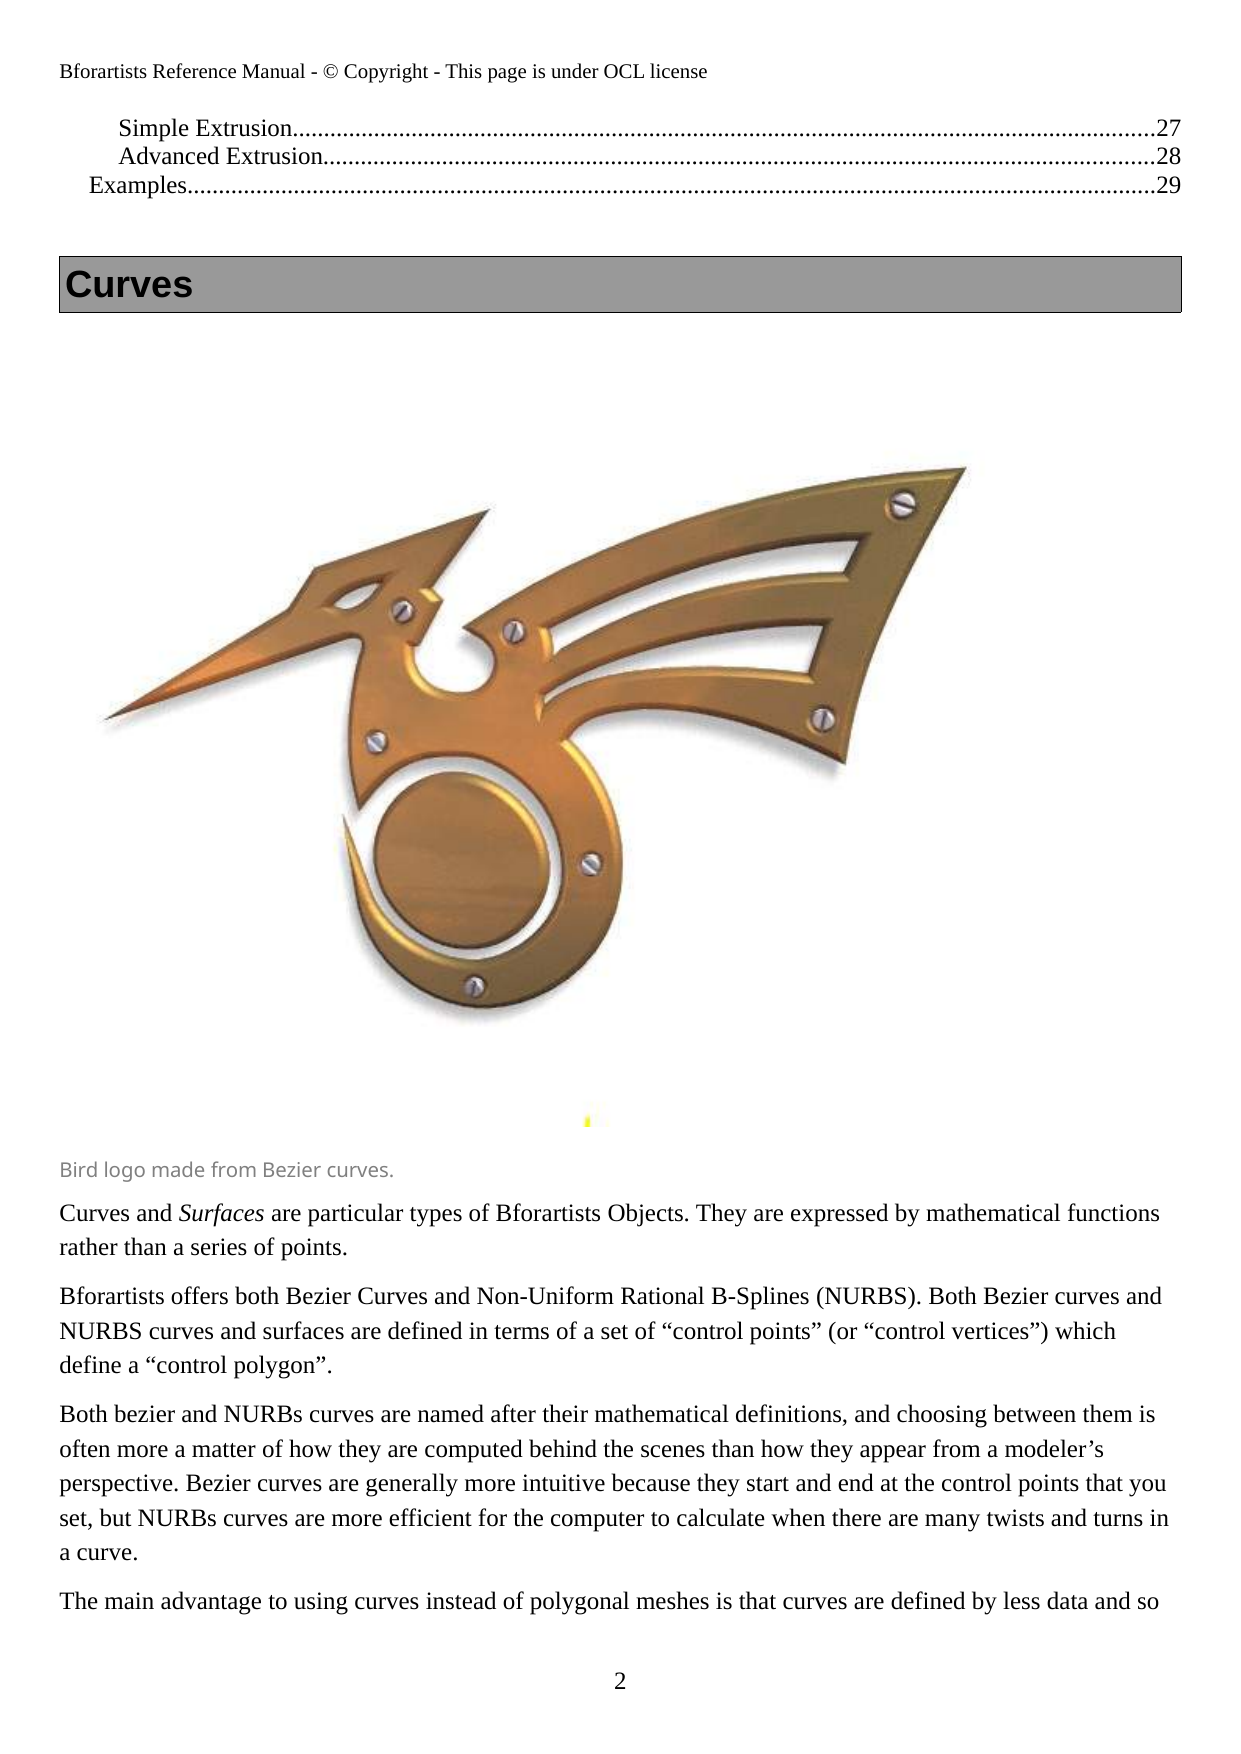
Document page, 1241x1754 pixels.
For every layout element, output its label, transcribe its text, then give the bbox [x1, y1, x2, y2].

text Advanced Extrusion 28 [118, 141, 1181, 170]
text Curves and Surfaces are particular types of Bforartists Objects. They are expressed by mathematical functions rather than a series of points. [59, 1198, 1181, 1261]
text Both bezier and NURBs curves are named after their mathematical definitions, and choosing between them is often more a matter of how they are computed behind the scenes than how they appear from a modeler’s perspective. Bezier curves are generally more intuitive because they start and end at the control points that you set, but NURBs curves are more efficient for the computer to calculate when there are many twists and turns in a curve. [59, 1399, 1181, 1566]
picture [59, 376, 1059, 1127]
table_header Curves [60, 257, 1181, 312]
text Simple Extrusion 27 [118, 113, 1181, 141]
text Bforartists offers both Bezier Curves and Non-Uniform Rational B-Splines (NURBS). Both Bezier curves and NURBS curves and surfaces are defined in terms of a set of “control points” (or “control vertices”) which define a “control polygon”. [59, 1281, 1181, 1379]
text Examples 29 [88, 170, 1181, 199]
text Bird logo made from Bezier curves. [59, 1152, 1181, 1183]
text The main advantage to using curves instead of polygonal meshes is that curves are defined by less data and so [59, 1586, 1181, 1615]
